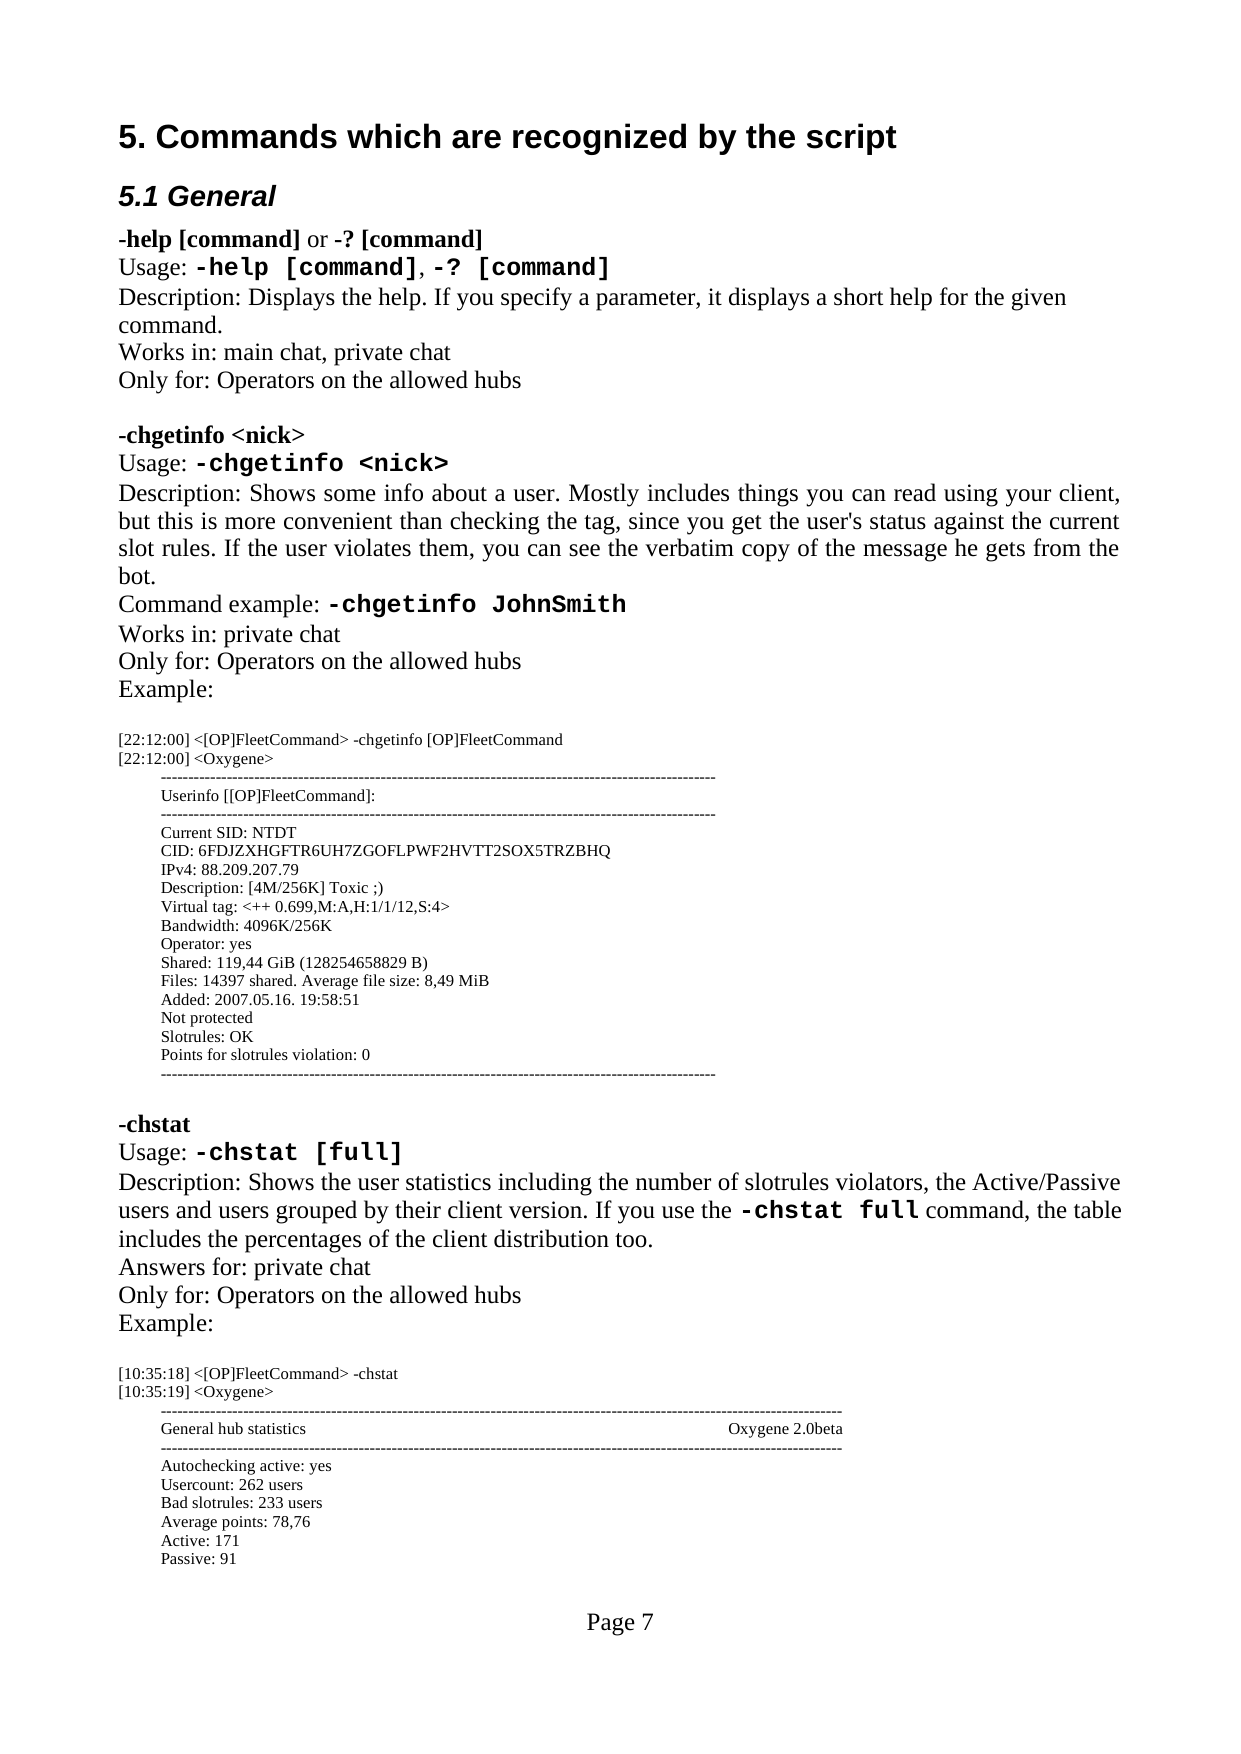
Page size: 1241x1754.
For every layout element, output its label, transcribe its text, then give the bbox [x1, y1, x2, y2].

text Current SID: NTDT [118, 823, 1122, 842]
text Bandwidth: 4096K/256K [118, 916, 1122, 934]
text [22:12:00] <[OP]FleetCommand> -chgetinfo [OP]FleetCommand [118, 731, 1122, 749]
text Command example: -chgetinfo JohnSmith [118, 590, 1122, 620]
subtitle 5.1 General [118, 180, 1122, 213]
text ---------------------------------------------------------------------------------------------------------------------------- [118, 1438, 1122, 1457]
text General hub statistics Oxygene 2.0beta [118, 1420, 1122, 1438]
text Usage: -chstat [full] [118, 1138, 1122, 1168]
text -chstat [118, 1111, 1122, 1138]
text [10:35:19] <Oxygene> [118, 1383, 1122, 1401]
text ---------------------------------------------------------------------------------------------------------------------------- [118, 1401, 1122, 1420]
text Points for slotrules violation: 0 [118, 1046, 1122, 1064]
text Description: [4M/256K] Toxic ;) [118, 879, 1122, 897]
text CID: 6FDJZXHGFTR6UH7ZGOFLPWF2HVTT2SOX5TRZBHQ [118, 842, 1122, 860]
text Average points: 78,76 [118, 1512, 1122, 1531]
text Only for: Operators on the allowed hubs [118, 1281, 1122, 1309]
text ----------------------------------------------------------------------------------------------------- [118, 768, 1122, 786]
text Example: [118, 675, 1122, 703]
text Example: [118, 1309, 1122, 1336]
text Added: 2007.05.16. 19:58:51 [118, 990, 1122, 1009]
text Only for: Operators on the allowed hubs [118, 647, 1122, 675]
text Works in: private chat [118, 620, 1122, 647]
text Usage: -chgetinfo <nick> [118, 449, 1122, 479]
text Autochecking active: yes [118, 1457, 1122, 1475]
text Shared: 119,44 GiB (128254658829 B) [118, 953, 1122, 972]
text ----------------------------------------------------------------------------------------------------- [118, 805, 1122, 823]
text Bad slotrules: 233 users [118, 1494, 1122, 1512]
text Userinfo [[OP]FleetCommand]: [118, 786, 1122, 805]
text Usage: -help [command], -? [command] [118, 253, 1122, 283]
text Virtual tag: <++ 0.699,M:A,H:1/1/12,S:4> [118, 897, 1122, 916]
subtitle 5. Commands which are recognized by the script [118, 118, 1122, 155]
text Description: Displays the help. If you specify a parameter, it displays a short help for the given command. [118, 283, 1122, 338]
text Description: Shows the user statistics including the number of slotrules violators, the Active/Passive users and users grouped by their client version. If you use the -chstat full command, the table includes the percentages of the client distribution too. [118, 1168, 1122, 1253]
text Not protected [118, 1009, 1122, 1027]
text Only for: Operators on the allowed hubs [118, 366, 1122, 394]
text Works in: main chat, private chat [118, 338, 1122, 366]
text Operator: yes [118, 934, 1122, 953]
text Answers for: private chat [118, 1253, 1122, 1281]
text -help [command] or -? [command] [118, 226, 1122, 253]
text [22:12:00] <Oxygene> [118, 749, 1122, 768]
text -chgetinfo <nick> [118, 422, 1122, 449]
text Usercount: 262 users [118, 1475, 1122, 1494]
text Files: 14397 shared. Average file size: 8,49 MiB [118, 972, 1122, 990]
text IPv4: 88.209.207.79 [118, 860, 1122, 879]
text Description: Shows some info about a user. Mostly includes things you can read using your client, but this is more convenient than checking the tag, since you get the user's status against the current slot rules. If the user violates them, you can see the verbatim copy of the message he gets from the bot. [118, 479, 1122, 590]
text Slotrules: OK [118, 1027, 1122, 1046]
text ----------------------------------------------------------------------------------------------------- [118, 1064, 1122, 1083]
text Passive: 91 [118, 1549, 1122, 1568]
text [10:35:18] <[OP]FleetCommand> -chstat [118, 1364, 1122, 1383]
text Active: 171 [118, 1531, 1122, 1549]
